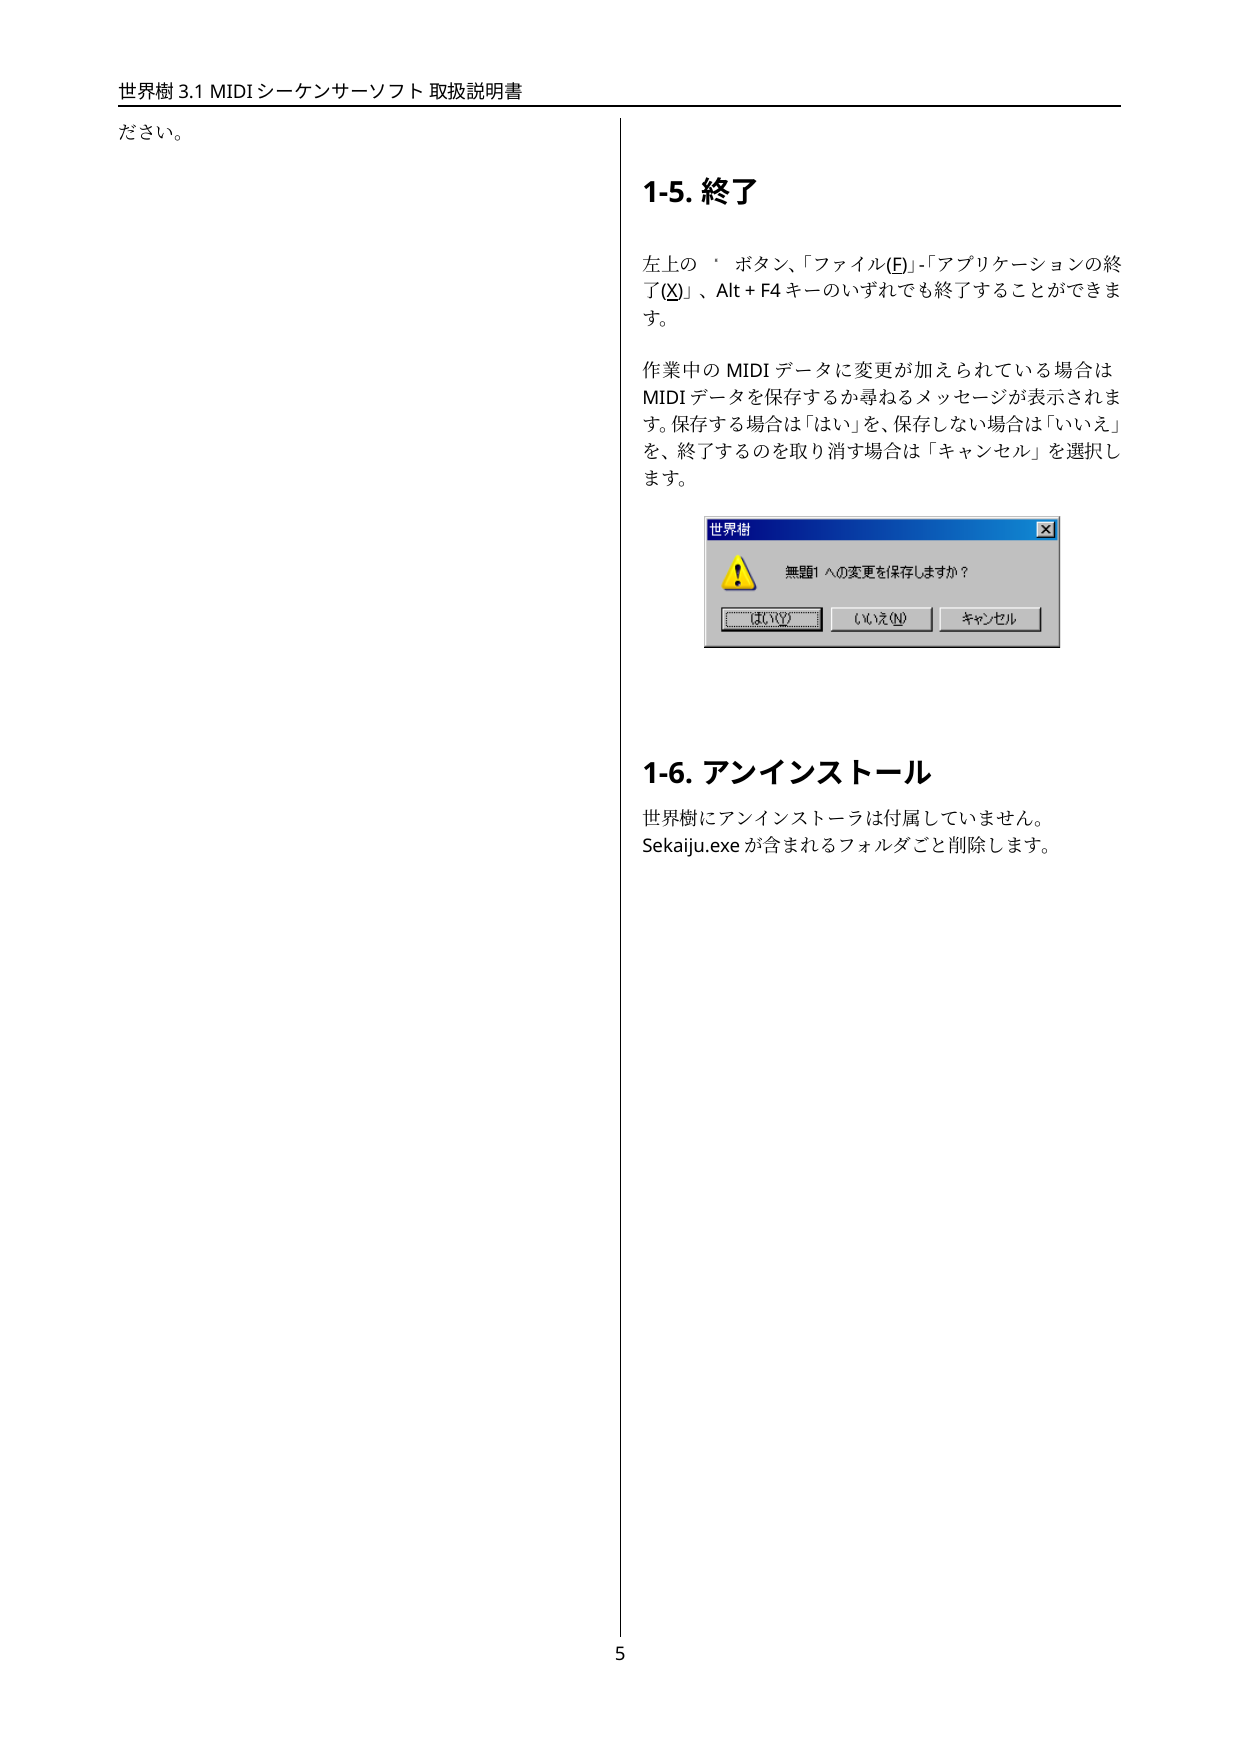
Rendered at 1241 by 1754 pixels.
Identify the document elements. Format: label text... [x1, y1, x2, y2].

text Sekaiju.exeが含まれるフォルダごと削除します。 [642, 831, 1122, 858]
subtitle 1-5. 終了 [642, 169, 1122, 211]
text 作業中のMIDIデータに変更が加えられている場合は、MIDIデータを保存するか尋ねるメッセージが表示されます。保存する場合は「はい」を、保存しない場合は「いいえ」を、終了するのを取り消す場合は「キャンセル」を選択します。 [642, 356, 1122, 491]
text ださい。 [118, 118, 598, 145]
text 左上のボタン、「ファイル(F)」-「アプリケーションの終了(X)」、Alt + F4キーのいずれでも終了することができます。 [642, 249, 1122, 330]
picture [704, 516, 1060, 648]
subtitle 1-6. アンインストール [642, 749, 1122, 792]
text 世界樹にアンインストーラは付属していません。 [642, 804, 1122, 831]
